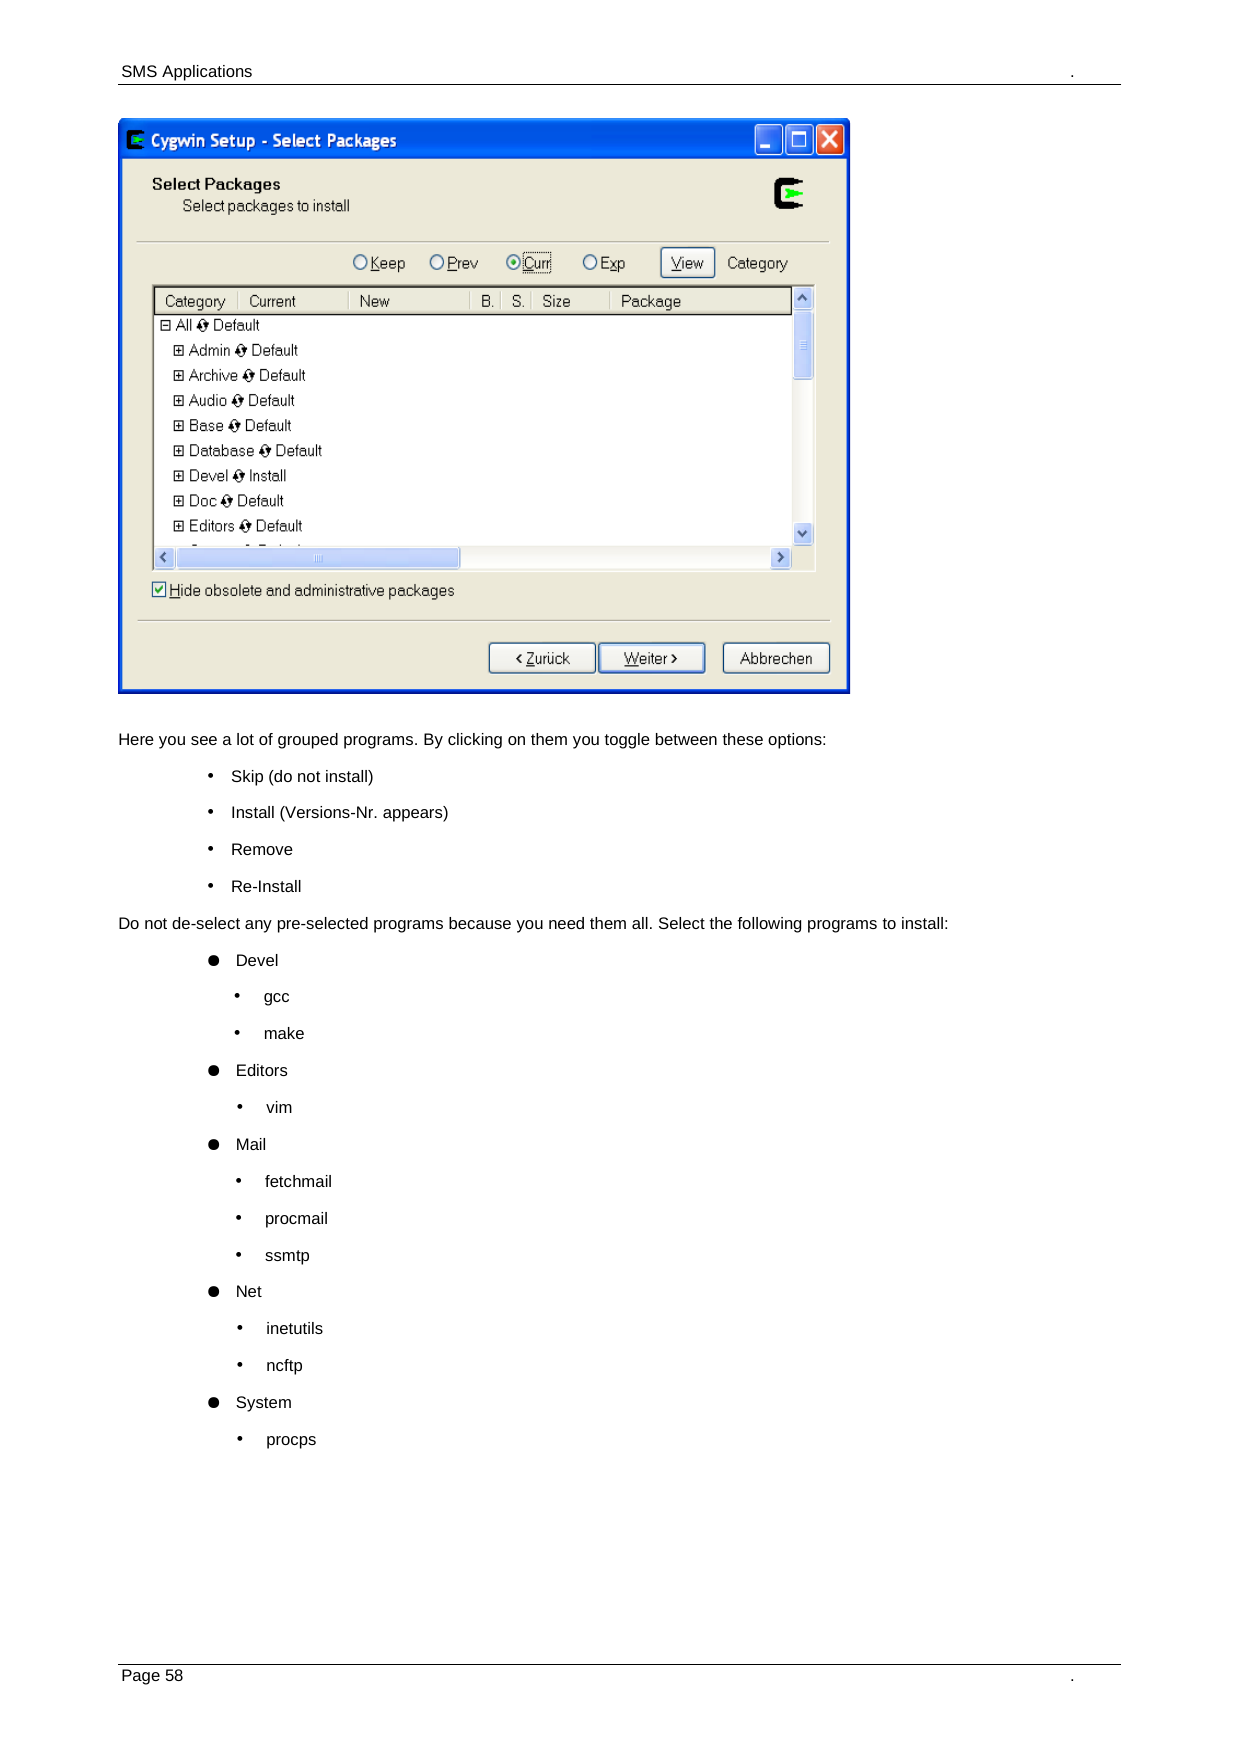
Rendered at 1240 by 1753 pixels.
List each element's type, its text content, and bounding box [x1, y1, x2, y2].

list Remove [207, 841, 1121, 860]
list Net [206, 1283, 1121, 1302]
list Mail [206, 1135, 1121, 1154]
list Skip (do not install) [207, 767, 1121, 786]
list Re-Install [207, 877, 1121, 897]
list Devel [206, 951, 1121, 970]
list vim [237, 1098, 1121, 1117]
picture [118, 118, 851, 694]
list Editors [206, 1061, 1121, 1081]
list Install (Versions-Nr. appears) [207, 804, 1121, 823]
list procps [237, 1430, 1121, 1449]
text Here you see a lot of grouped programs. By clicking on them you toggle between these options: [118, 730, 1121, 749]
list ssmtp [235, 1246, 1121, 1265]
list gcc [234, 988, 1121, 1007]
list fetchmail [235, 1172, 1121, 1191]
list make [234, 1024, 1121, 1044]
list System [206, 1393, 1121, 1412]
list procmail [235, 1209, 1121, 1228]
list ncftp [237, 1356, 1121, 1376]
list inetutils [237, 1319, 1121, 1339]
text Do not de-select any pre-selected programs because you need them all. Select the following programs to install: [118, 914, 1121, 933]
